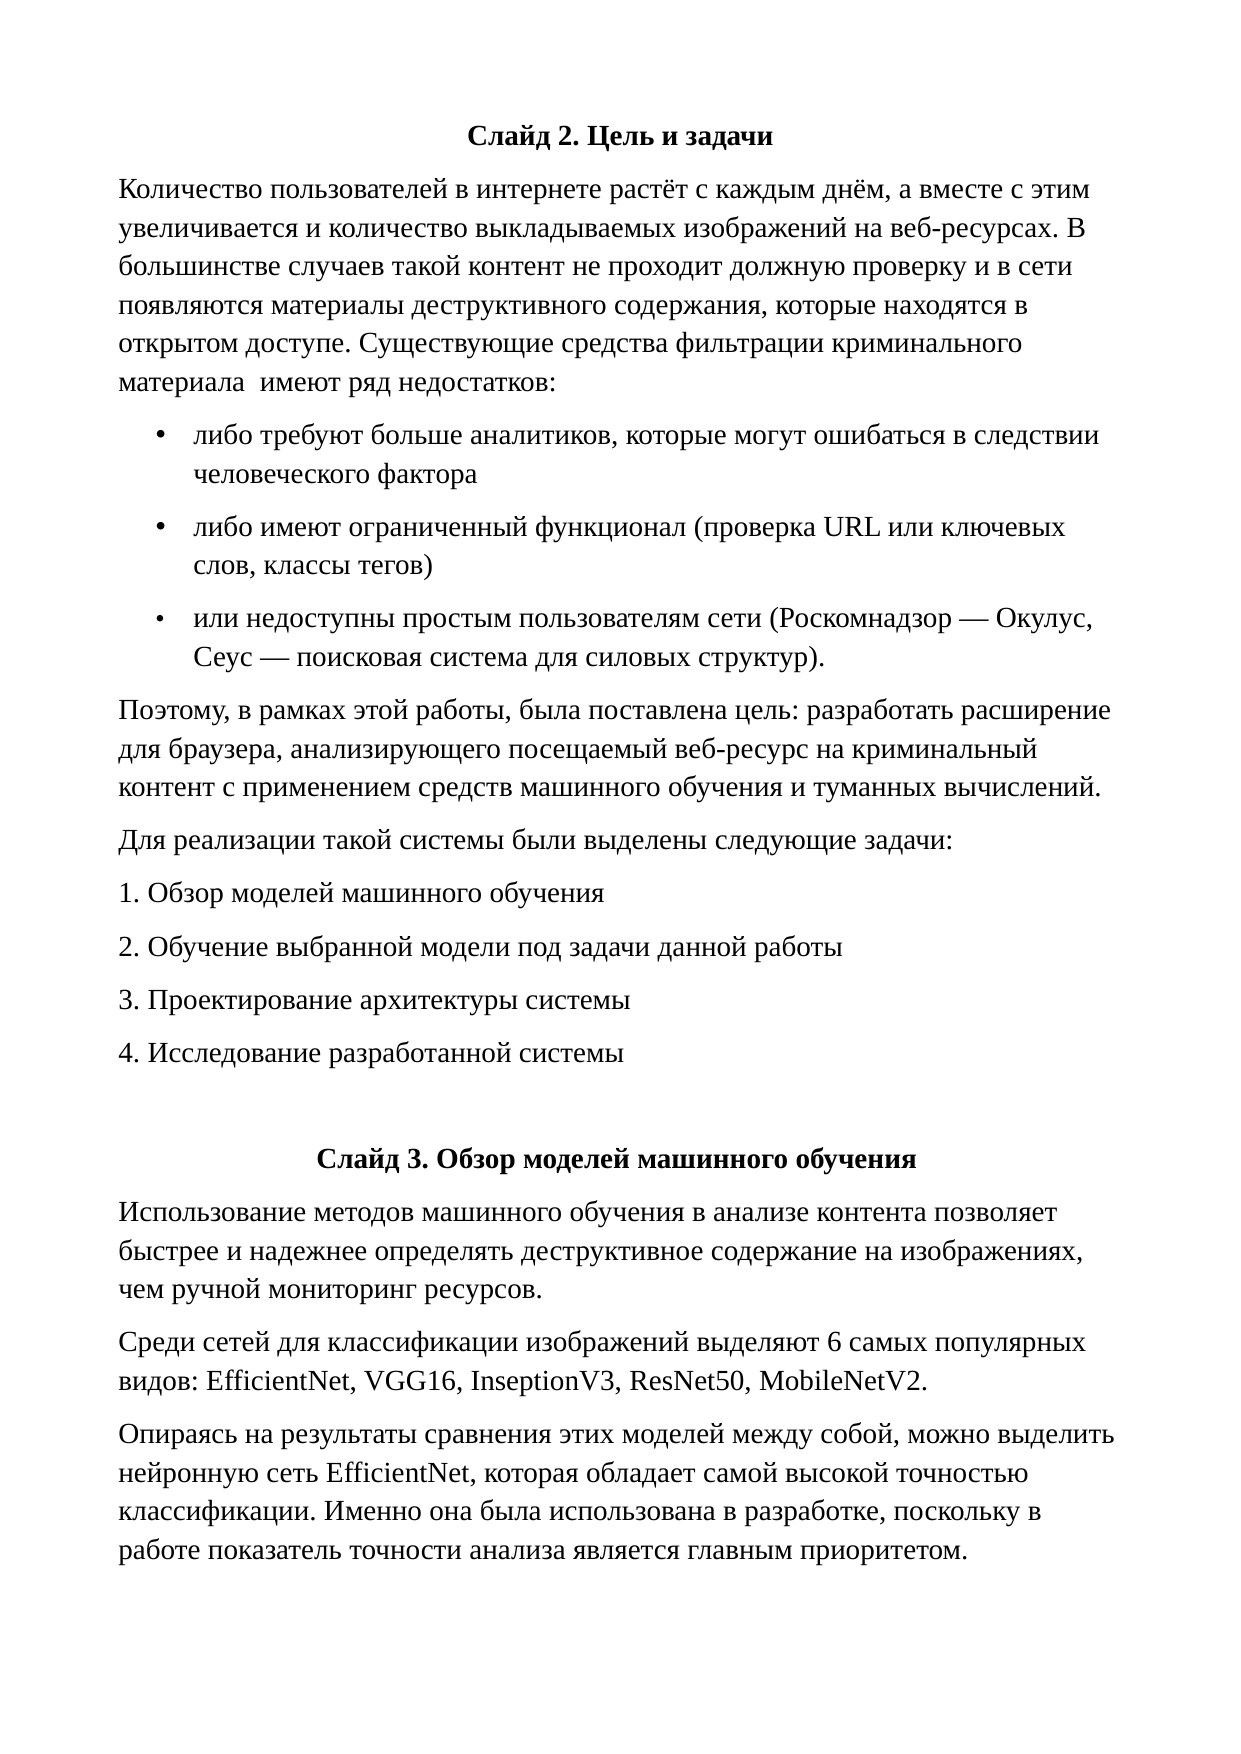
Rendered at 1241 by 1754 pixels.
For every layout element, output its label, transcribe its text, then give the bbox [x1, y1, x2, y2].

text 4. Исследование разработанной системы [118, 1035, 1122, 1068]
text Для реализации такой системы были выделены следующие задачи: [118, 822, 1122, 856]
text Слайд 3. Обзор моделей машинного обучения [118, 1141, 1122, 1175]
text 2. Обучение выбранной модели под задачи данной работы [118, 929, 1122, 962]
text Количество пользователей в интернете растёт с каждым днём, а вместе с этим увеличивается и количество выкладываемых изображений на веб-ресурсах. В большинстве случаев такой контент не проходит должную проверку и в сети появляются материалы деструктивного содержания, которые находятся в открытом доступе. Существующие средства фильтрации криминального материала имеют ряд недостатков: [118, 171, 1122, 397]
text Использование методов машинного обучения в анализе контента позволяет быстрее и надежнее определять деструктивное содержание на изображениях, чем ручной мониторинг ресурсов. [118, 1194, 1122, 1305]
list либо имеют ограниченный функционал (проверка URL или ключевых слов, классы тегов) [156, 509, 1122, 581]
text Среди сетей для классификации изображений выделяют 6 самых популярных видов: EfficientNet, VGG16, InseptionV3, ResNet50, MobileNetV2. [118, 1324, 1122, 1397]
text 1. Обзор моделей машинного обучения [118, 876, 1122, 909]
text 3. Проектирование архитектуры системы [118, 982, 1122, 1015]
list либо требуют больше аналитиков, которые могут ошибаться в следствии человеческого фактора [156, 417, 1122, 489]
list или недоступны простым пользователям сети (Роскомнадзор — Окулус, Сеус — поисковая система для силовых структур). [156, 601, 1122, 673]
text Опираясь на результаты сравнения этих моделей между собой, можно выделить нейронную сеть EfficientNet, которая обладает самой высокой точностью классификации. Именно она была использована в разработке, поскольку в работе показатель точности анализа является главным приоритетом. [118, 1416, 1122, 1565]
text Слайд 2. Цель и задачи [118, 118, 1122, 152]
text Поэтому, в рамках этой работы, была поставлена цель: разработать расширение для браузера, анализирующего посещаемый веб-ресурс на криминальный контент с применением средств машинного обучения и туманных вычислений. [118, 692, 1122, 803]
